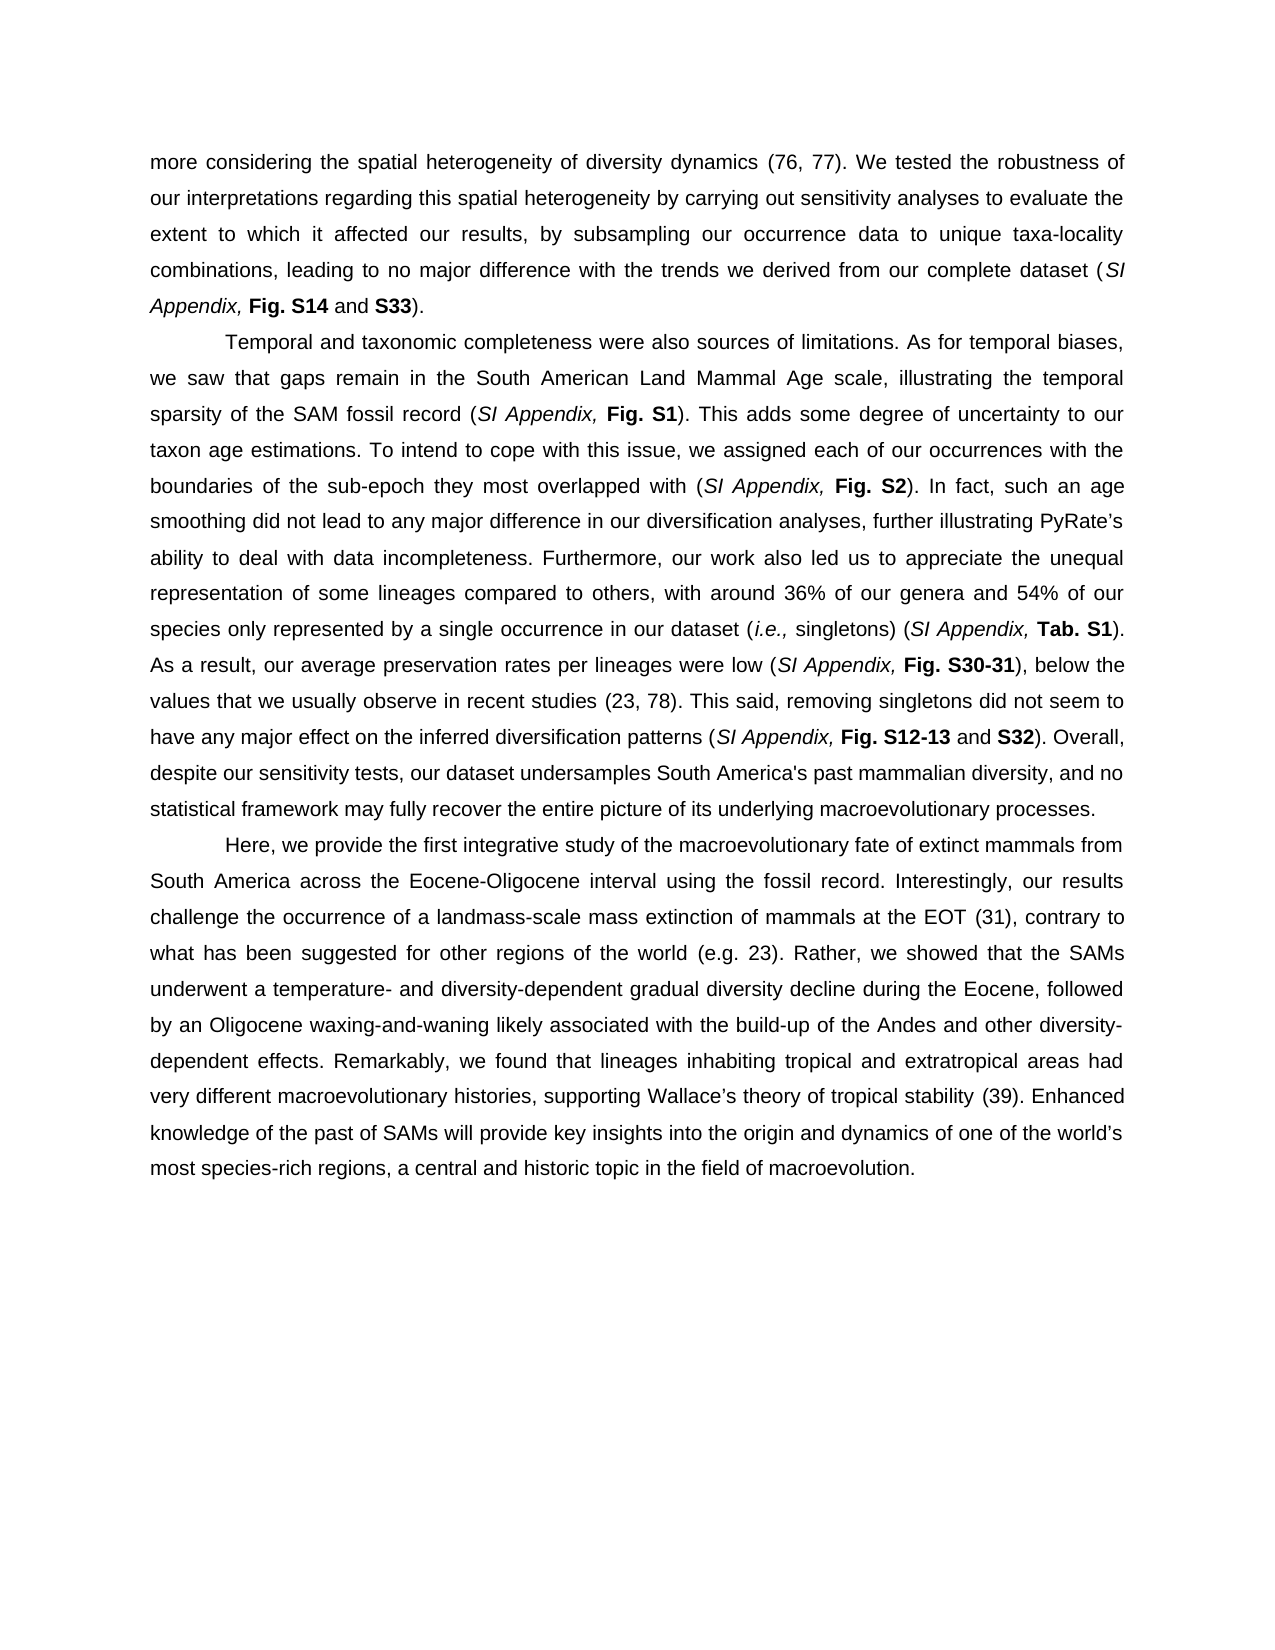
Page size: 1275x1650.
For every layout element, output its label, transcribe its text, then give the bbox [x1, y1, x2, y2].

text Temporal and taxonomic completeness were also sources of limitations. As for temporal biases, we saw that gaps remain in the South American Land Mammal Age scale, illustrating the temporal sparsity of the SAM fossil record (SI Appendix, Fig. S1). This adds some degree of uncertainty to our taxon age estimations. To intend to cope with this issue, we assigned each of our occurrences with the boundaries of the sub-epoch they most overlapped with (SI Appendix, Fig. S2). In fact, such an age smoothing did not lead to any major difference in our diversification analyses, further illustrating PyRate’s ability to deal with data incompleteness. Furthermore, our work also led us to appreciate the unequal representation of some lineages compared to others, with around 36% of our genera and 54% of our species only represented by a single occurrence in our dataset (i.e., singletons) (SI Appendix, Tab. S1). As a result, our average preservation rates per lineages were low (SI Appendix, Fig. S30-31), below the values that we usually observe in recent studies (23, 78). This said, removing singletons did not seem to have any major effect on the inferred diversification patterns (SI Appendix, Fig. S12-13 and S32). Overall, despite our sensitivity tests, our dataset undersamples South America's past mammalian diversity, and no statistical framework may fully recover the entire picture of its underlying macroevolutionary processes. [150, 330, 1125, 821]
text Here, we provide the first integrative study of the macroevolutionary fate of extinct mammals from South America across the Eocene-Oligocene interval using the fossil record. Interestingly, our results challenge the occurrence of a landmass-scale mass extinction of mammals at the EOT (31), contrary to what has been suggested for other regions of the world (e.g. 23). Rather, we showed that the SAMs underwent a temperature- and diversity-dependent gradual diversity decline during the Eocene, followed by an Oligocene waxing-and-waning likely associated with the build-up of the Andes and other diversity-dependent effects. Remarkably, we found that lineages inhabiting tropical and extratropical areas had very different macroevolutionary histories, supporting Wallace’s theory of tropical stability (39). Enhanced knowledge of the past of SAMs will provide key insights into the origin and dynamics of one of the world’s most species-rich regions, a central and historic topic in the field of macroevolution. [150, 833, 1125, 1180]
text more considering the spatial heterogeneity of diversity dynamics (76, 77). We tested the robustness of our interpretations regarding this spatial heterogeneity by carrying out sensitivity analyses to evaluate the extent to which it affected our results, by subsampling our occurrence data to unique taxa-locality combinations, leading to no major difference with the trends we derived from our complete dataset (SI Appendix, Fig. S14 and S33). [150, 150, 1125, 318]
